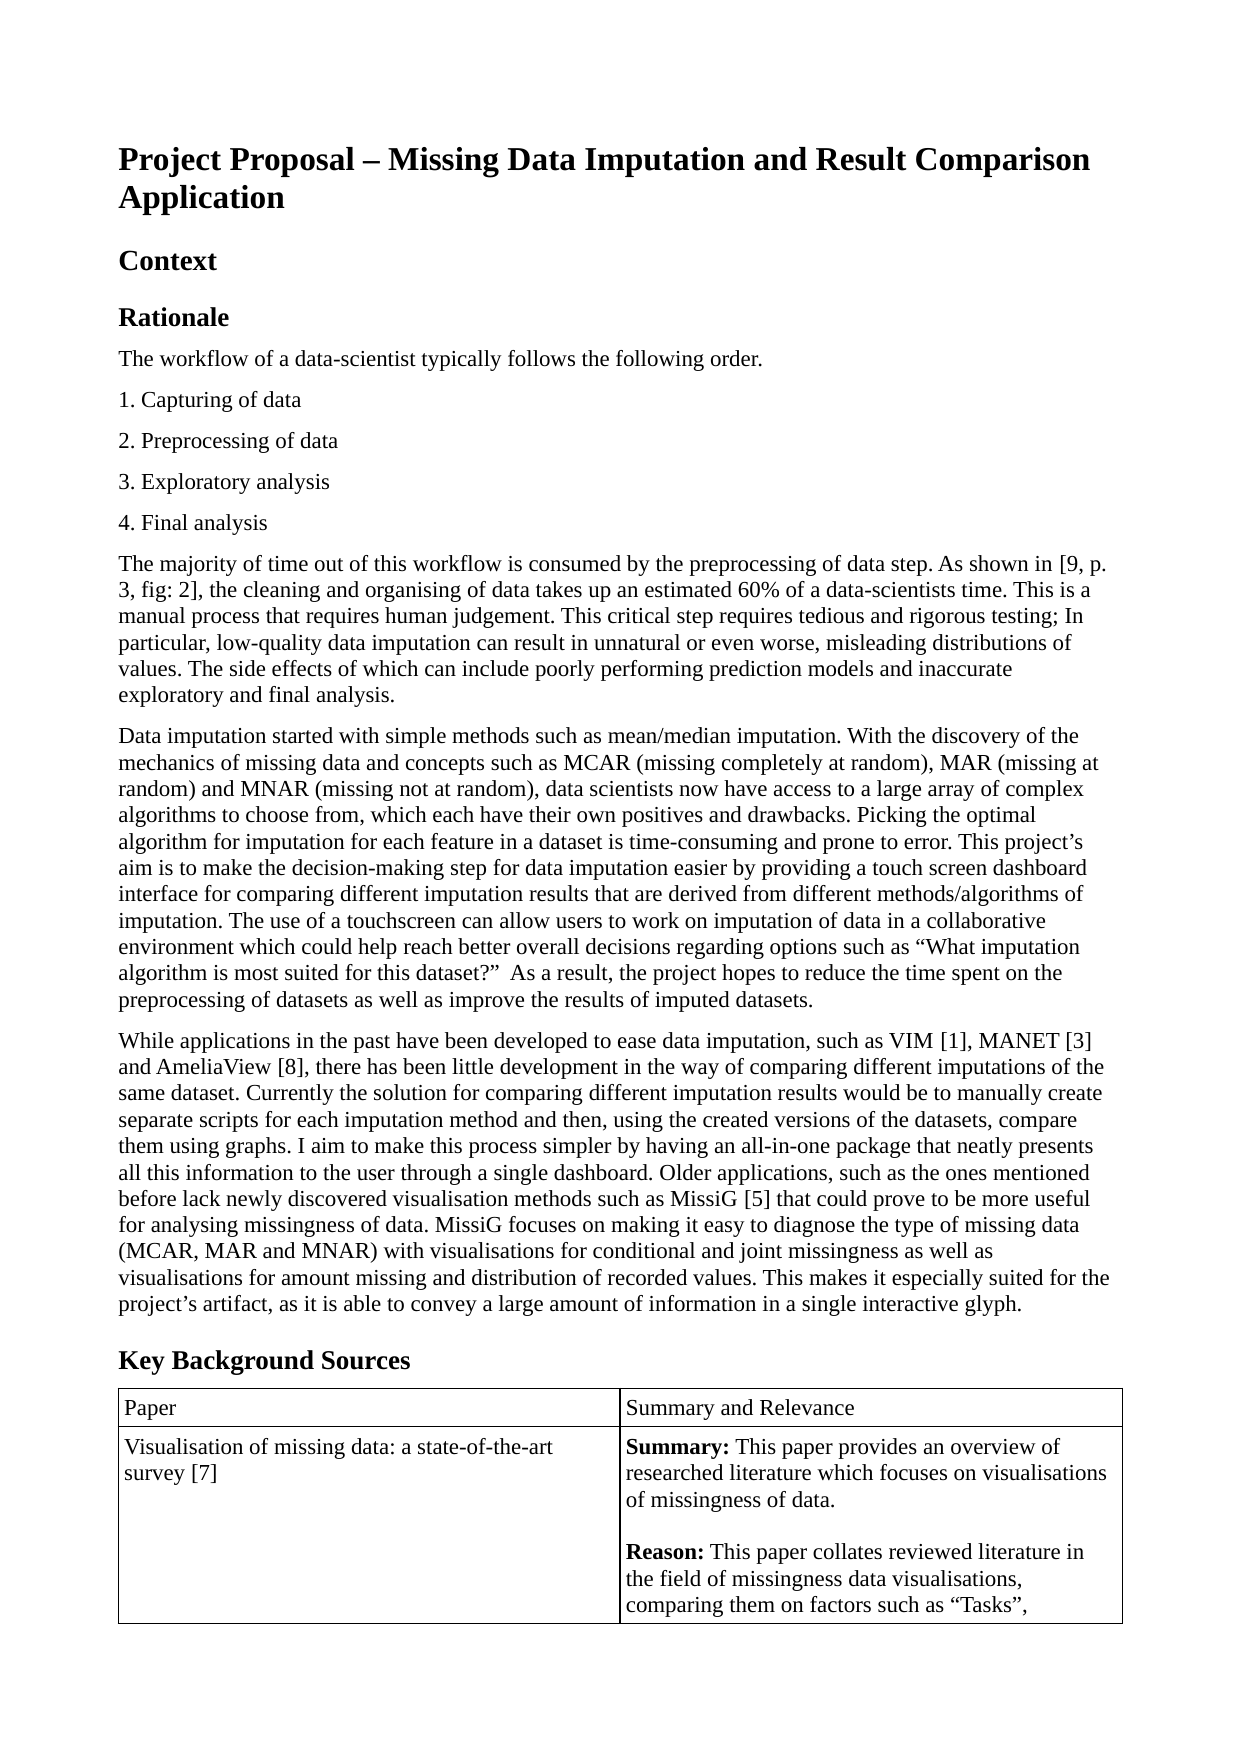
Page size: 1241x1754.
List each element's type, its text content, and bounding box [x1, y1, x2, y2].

text The workflow of a data-scientist typically follows the following order. [118, 345, 1122, 371]
table_cell Summary: This paper provides an overview of researched literature which focuses on visualisations of missingness of data. Reason: This paper collates reviewed literature in the field of missingness data visualisations, comparing them on factors such as “Tasks”, [621, 1427, 1122, 1623]
text 4. Final analysis [118, 509, 1122, 535]
text Data imputation started with simple methods such as mean/median imputation. With the discovery of the mechanics of missing data and concepts such as MCAR (missing completely at random), MAR (missing at random) and MNAR (missing not at random), data scientists now have access to a large array of complex algorithms to choose from, which each have their own positives and drawbacks. Picking the optimal algorithm for imputation for each feature in a dataset is time-consuming and prone to error. This project’s aim is to make the decision-making step for data imputation easier by providing a touch screen dashboard interface for comparing different imputation results that are derived from different methods/algorithms of imputation. The use of a touchscreen can allow users to work on imputation of data in a collaborative environment which could help reach better overall decisions regarding options such as “What imputation algorithm is most suited for this dataset?” As a result, the project hopes to reduce the time spent on the preprocessing of datasets as well as improve the results of imputed datasets. [118, 722, 1122, 1012]
subtitle Context [118, 243, 1122, 276]
subtitle Rationale [118, 301, 1122, 332]
text While applications in the past have been developed to ease data imputation, such as VIM [1], MANET [3] and AmeliaView [8], there has been little development in the way of comparing different imputations of the same dataset. Currently the solution for comparing different imputation results would be to manually create separate scripts for each imputation method and then, using the created versions of the datasets, compare them using graphs. I aim to make this process simpler by having an all-in-one package that neatly presents all this information to the user through a single dashboard. Older applications, such as the ones mentioned before lack newly discovered visualisation methods such as MissiG [5] that could prove to be more useful for analysing missingness of data. MissiG focuses on making it easy to diagnose the type of missing data (MCAR, MAR and MNAR) with visualisations for conditional and joint missingness as well as visualisations for amount missing and distribution of recorded values. This makes it especially suited for the project’s artifact, as it is able to convey a large amount of information in a single interactive glyph. [118, 1027, 1122, 1317]
text 2. Preprocessing of data [118, 427, 1122, 453]
text The majority of time out of this workflow is consumed by the preprocessing of data step. As shown in [9, p. 3, fig: 2], the cleaning and organising of data takes up an estimated 60% of a data-scientists time. This is a manual process that requires human judgement. This critical step requires tedious and rigorous testing; In particular, low-quality data imputation can result in unnatural or even worse, misleading distributions of values. The side effects of which can include poorly performing prediction models and inaccurate exploratory and final analysis. [118, 549, 1122, 708]
subtitle Project Proposal – Missing Data Imputation and Result Comparison Application [118, 139, 1122, 216]
table_header Paper [119, 1389, 619, 1426]
text 1. Capturing of data [118, 386, 1122, 412]
table_header Summary and Relevance [621, 1389, 1122, 1426]
subtitle Key Background Sources [118, 1344, 1122, 1375]
text 3. Exploratory analysis [118, 468, 1122, 494]
table_cell Visualisation of missing data: a state-of-the-art survey [7] [119, 1427, 619, 1623]
